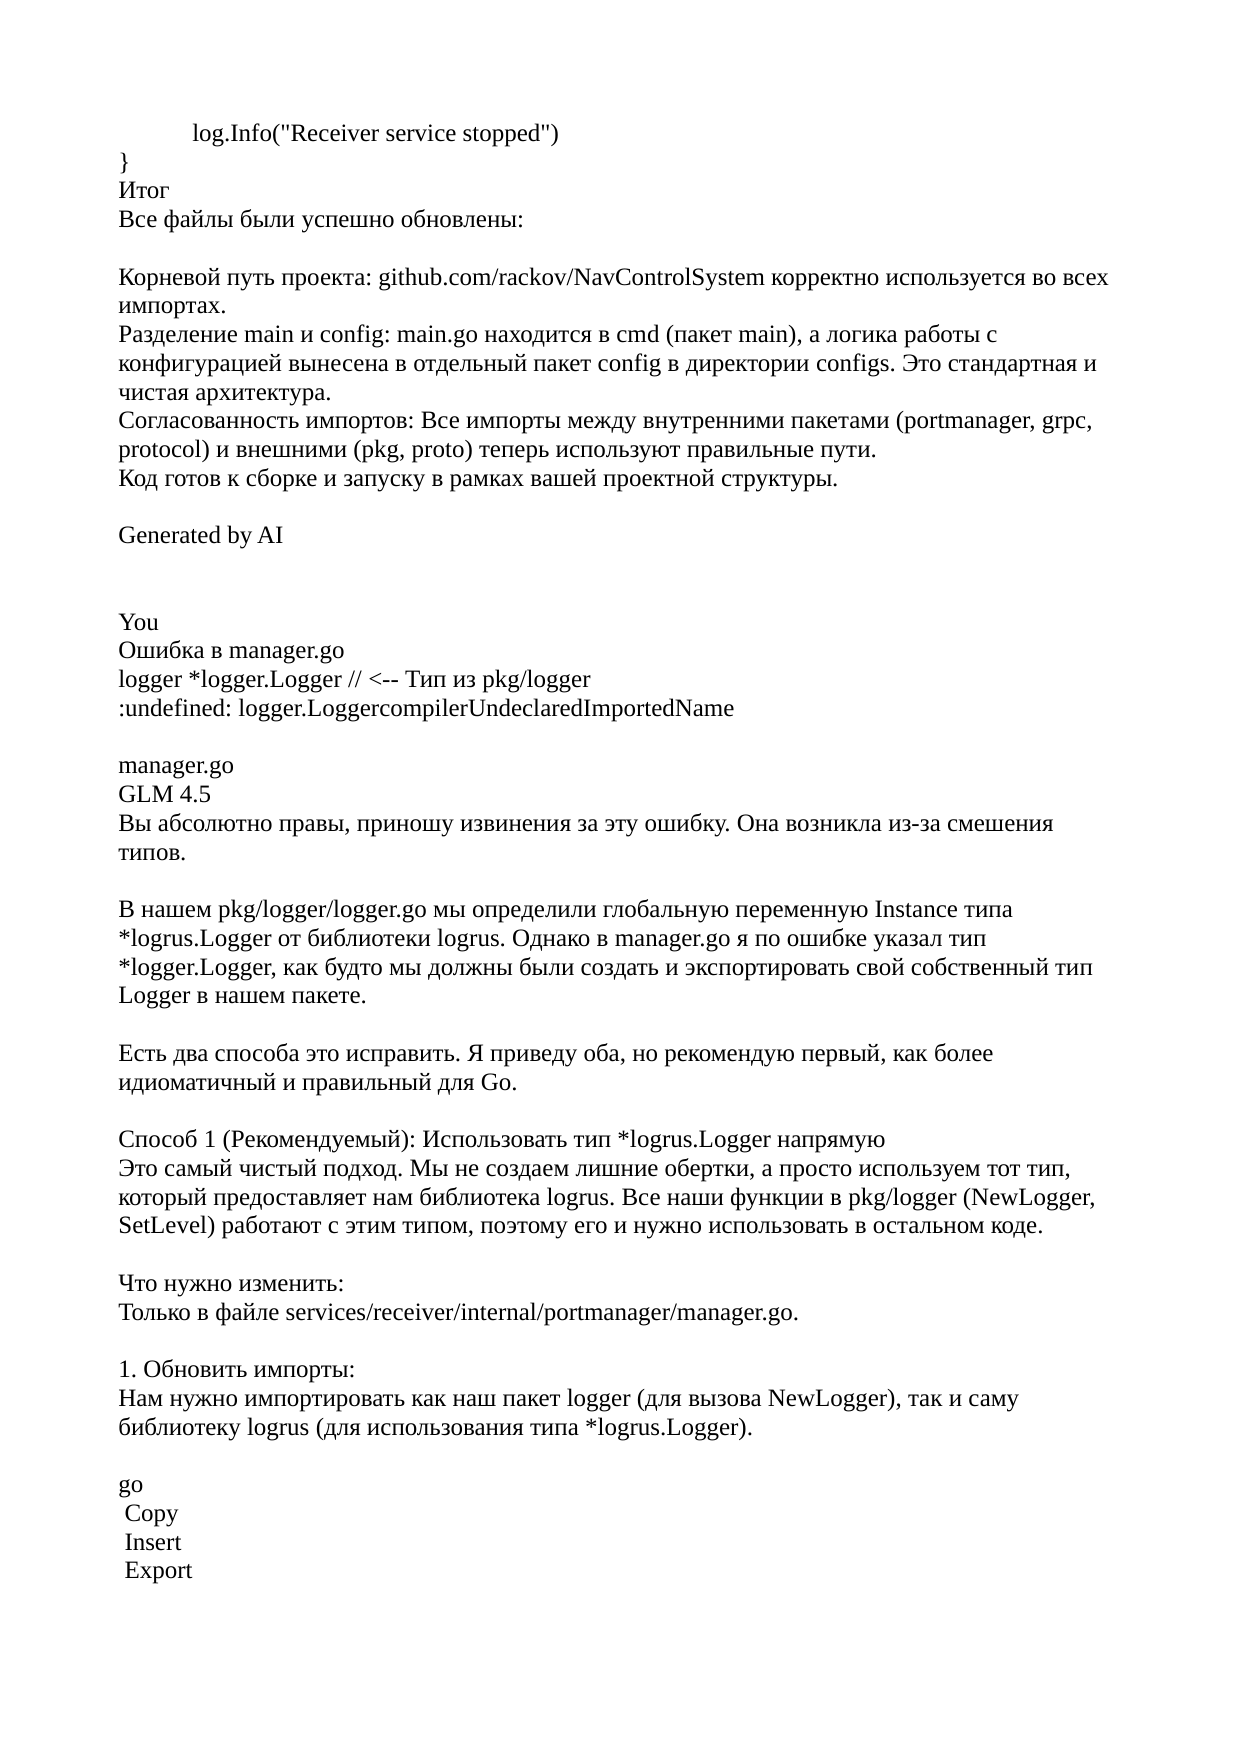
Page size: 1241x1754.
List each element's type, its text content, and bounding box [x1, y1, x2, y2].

text 1. Обновить импорты: [118, 1354, 1122, 1383]
text } [118, 147, 1122, 176]
text Export [118, 1556, 1122, 1584]
text :undefined: logger.LoggercompilerUndeclaredImportedName [118, 693, 1122, 722]
text Согласованность импортов: Все импорты между внутренними пакетами (portmanager, grpc, protocol) и внешними (pkg, proto) теперь используют правильные пути. [118, 406, 1122, 463]
text log.Info("Receiver service stopped") [118, 118, 1122, 147]
text Способ 1 (Рекомендуемый): Использовать тип *logrus.Logger напрямую [118, 1124, 1122, 1153]
text Ошибка в manager.go [118, 636, 1122, 664]
text Разделение main и config: main.go находится в cmd (пакет main), а логика работы с конфигурацией вынесена в отдельный пакет config в директории configs. Это стандартная и чистая архитектура. [118, 319, 1122, 406]
text Итог [118, 176, 1122, 204]
text Только в файле services/receiver/internal/portmanager/manager.go. [118, 1297, 1122, 1326]
text Insert [118, 1527, 1122, 1556]
text Нам нужно импортировать как наш пакет logger (для вызова NewLogger), так и саму библиотеку logrus (для использования типа *logrus.Logger). [118, 1383, 1122, 1441]
text You [118, 607, 1122, 636]
text Есть два способа это исправить. Я приведу оба, но рекомендую первый, как более идиоматичный и правильный для Go. [118, 1038, 1122, 1096]
text manager.go [118, 751, 1122, 779]
text Корневой путь проекта: github.com/rackov/NavControlSystem корректно используется во всех импортах. [118, 262, 1122, 319]
text Это самый чистый подход. Мы не создаем лишние обертки, а просто используем тот тип, который предоставляет нам библиотека logrus. Все наши функции в pkg/logger (NewLogger, SetLevel) работают с этим типом, поэтому его и нужно использовать в остальном коде. [118, 1153, 1122, 1239]
text Код готов к сборке и запуску в рамках вашей проектной структуры. [118, 463, 1122, 492]
text Copy [118, 1498, 1122, 1527]
text Generated by AI [118, 521, 1122, 549]
text Все файлы были успешно обновлены: [118, 204, 1122, 233]
text logger *logger.Logger // <-- Тип из pkg/logger [118, 664, 1122, 693]
text GLM 4.5 [118, 779, 1122, 808]
text Вы абсолютно правы, приношу извинения за эту ошибку. Она возникла из-за смешения типов. [118, 808, 1122, 866]
text В нашем pkg/logger/logger.go мы определили глобальную переменную Instance типа *logrus.Logger от библиотеки logrus. Однако в manager.go я по ошибке указал тип *logger.Logger, как будто мы должны были создать и экспортировать свой собственный тип Logger в нашем пакете. [118, 894, 1122, 1009]
text Что нужно изменить: [118, 1268, 1122, 1297]
text go [118, 1469, 1122, 1498]
